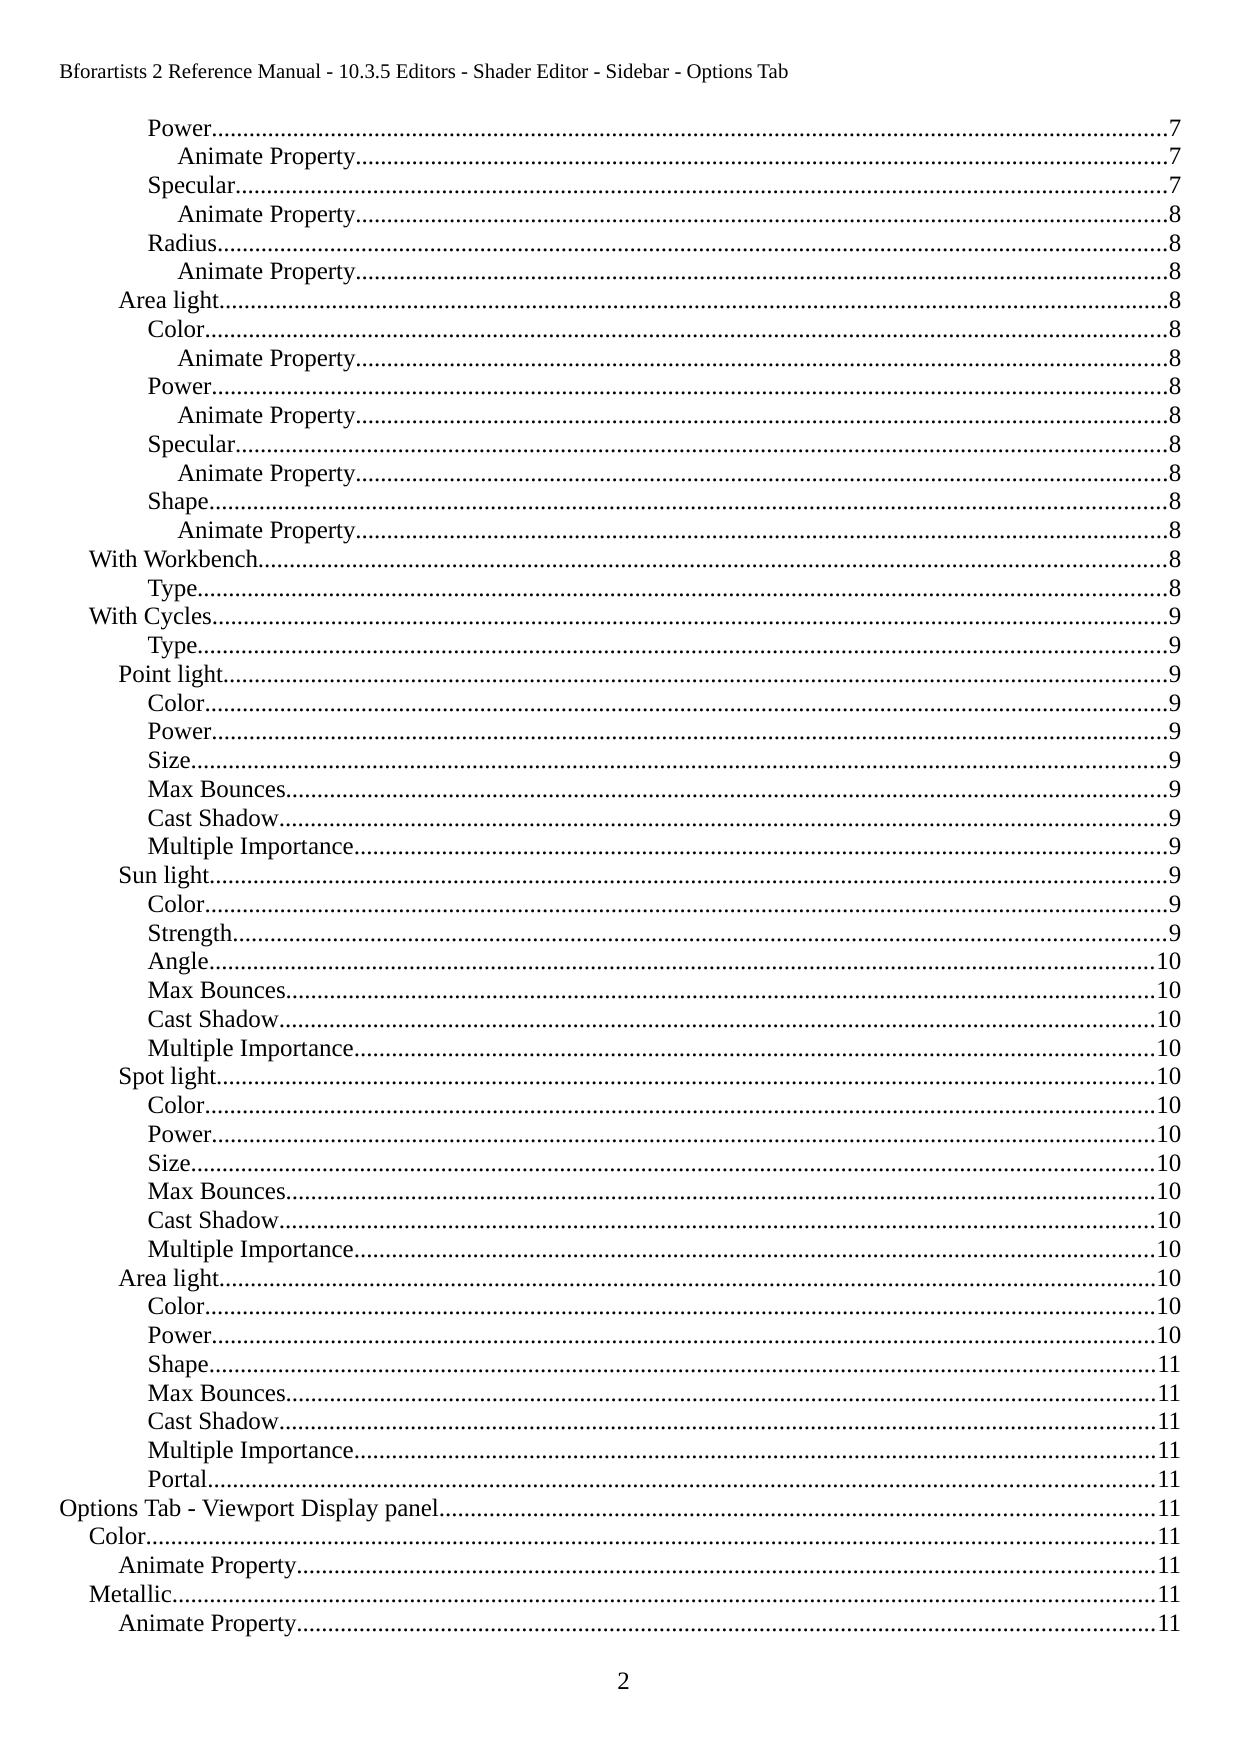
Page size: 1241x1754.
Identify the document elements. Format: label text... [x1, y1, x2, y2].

text Animate Property 8 [177, 343, 1181, 371]
text Power 8 [147, 371, 1181, 400]
text Multiple Importance 10 [147, 1234, 1181, 1263]
text Max Bounces 10 [147, 975, 1181, 1004]
text Power 10 [147, 1119, 1181, 1148]
text Multiple Importance 11 [147, 1435, 1181, 1464]
text Max Bounces 9 [147, 774, 1181, 803]
text With Workbench 8 [88, 544, 1181, 573]
text Max Bounces 10 [147, 1176, 1181, 1205]
text Specular 8 [147, 429, 1181, 458]
text Size 10 [147, 1148, 1181, 1176]
text Power 10 [147, 1320, 1181, 1349]
text With Cycles 9 [88, 601, 1181, 630]
text Size 9 [147, 745, 1181, 774]
text Animate Property 8 [177, 400, 1181, 429]
text Animate Property 11 [118, 1608, 1181, 1636]
text Animate Property 8 [177, 199, 1181, 228]
text Area light 8 [118, 285, 1181, 314]
text Sun light 9 [118, 860, 1181, 889]
text Animate Property 11 [118, 1550, 1181, 1579]
text Color 9 [147, 889, 1181, 918]
text Type 9 [147, 630, 1181, 659]
text Cast Shadow 11 [147, 1406, 1181, 1435]
text Angle 10 [147, 946, 1181, 975]
text Max Bounces 11 [147, 1378, 1181, 1406]
text Spot light 10 [118, 1061, 1181, 1090]
text Animate Property 8 [177, 256, 1181, 285]
text Shape 8 [147, 486, 1181, 515]
text Power 7 [147, 113, 1181, 141]
text Color 10 [147, 1090, 1181, 1119]
text Point light 9 [118, 659, 1181, 688]
text Cast Shadow 10 [147, 1004, 1181, 1033]
text Animate Property 7 [177, 141, 1181, 170]
text Radius 8 [147, 228, 1181, 256]
text Type 8 [147, 573, 1181, 601]
text Specular 7 [147, 170, 1181, 199]
text Multiple Importance 9 [147, 831, 1181, 860]
text Metallic 11 [88, 1579, 1181, 1608]
text Strength 9 [147, 918, 1181, 946]
text Animate Property 8 [177, 458, 1181, 486]
text Power 9 [147, 716, 1181, 745]
text Portal 11 [147, 1464, 1181, 1493]
text Color 8 [147, 314, 1181, 343]
text Shape 11 [147, 1349, 1181, 1378]
text Color 10 [147, 1291, 1181, 1320]
text Cast Shadow 9 [147, 803, 1181, 831]
text Cast Shadow 10 [147, 1205, 1181, 1234]
text Options Tab - Viewport Display panel 11 [59, 1493, 1181, 1521]
text Color 11 [88, 1521, 1181, 1550]
text Color 9 [147, 688, 1181, 716]
text Area light 10 [118, 1263, 1181, 1291]
text Animate Property 8 [177, 515, 1181, 544]
text Multiple Importance 10 [147, 1033, 1181, 1061]
